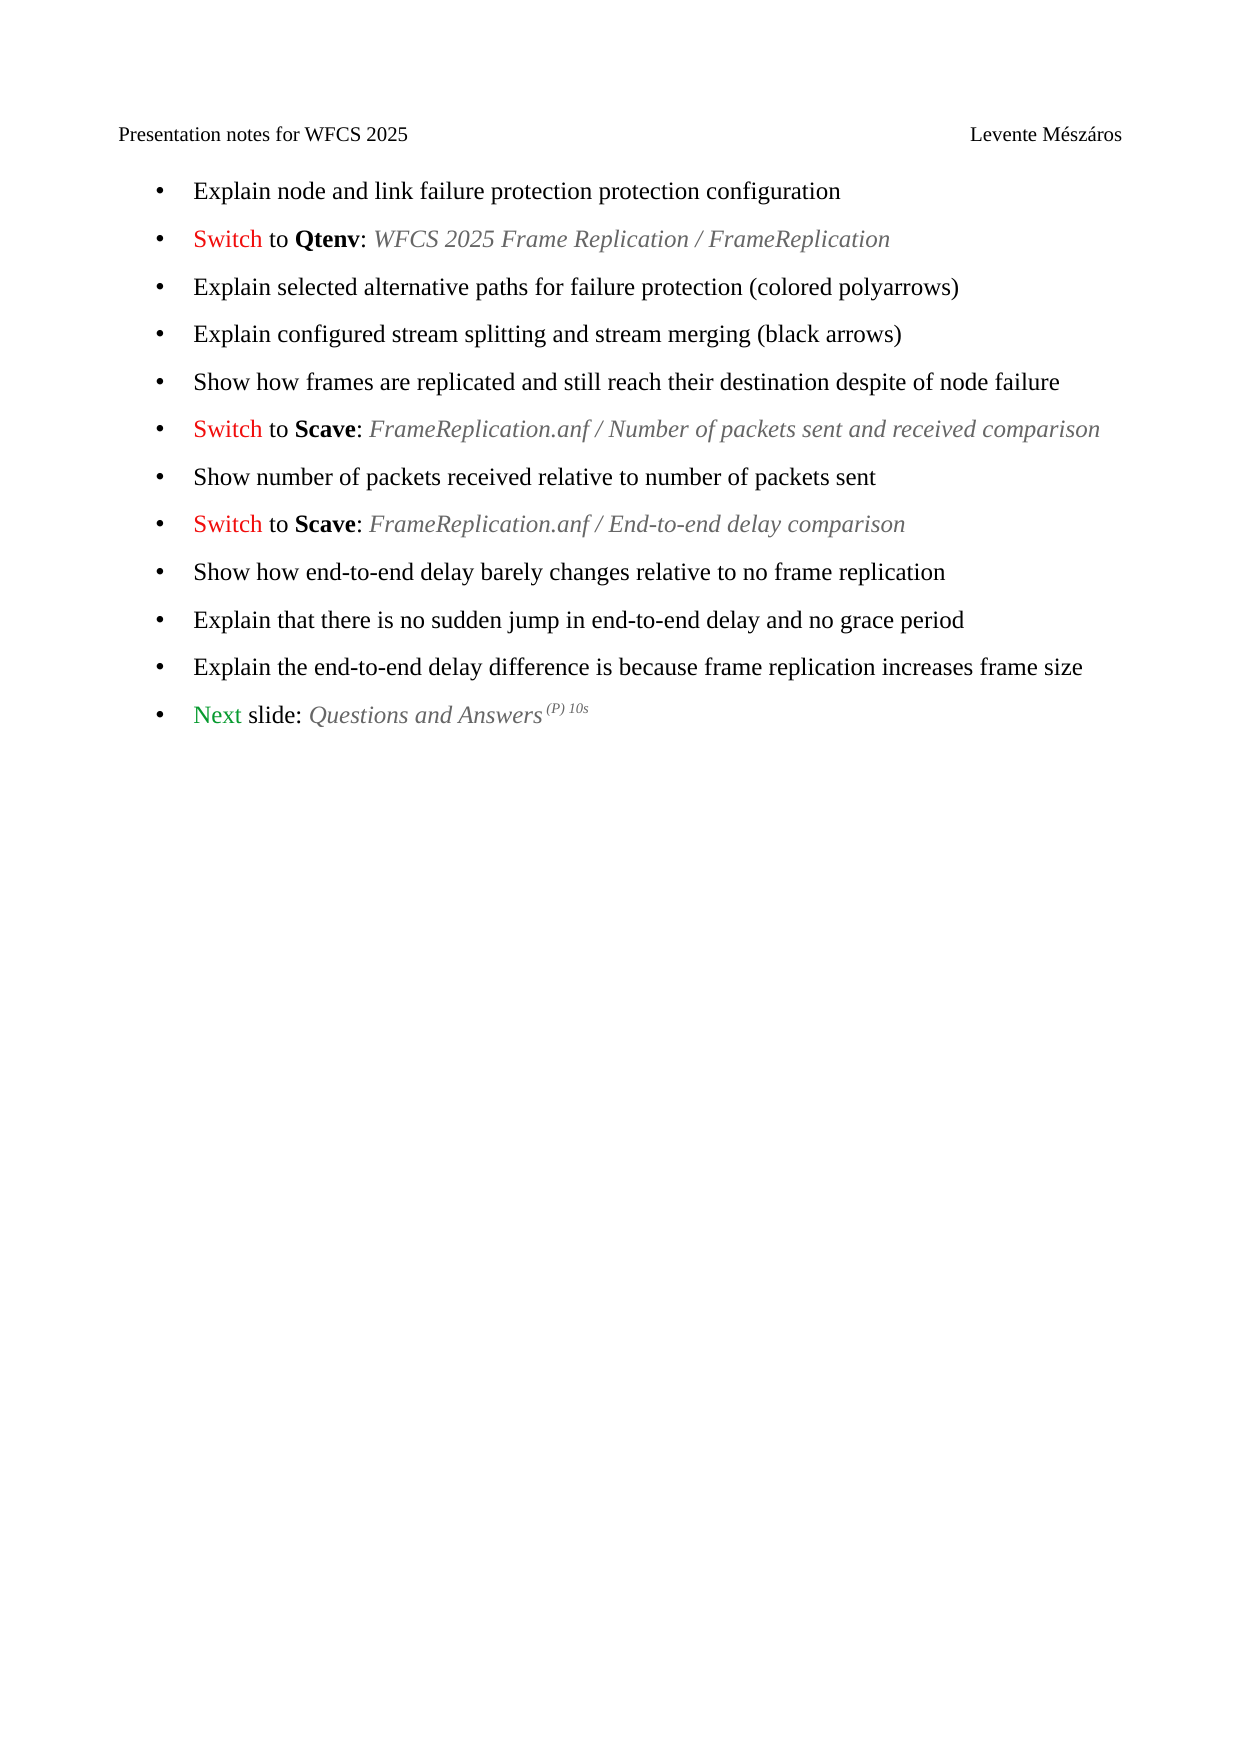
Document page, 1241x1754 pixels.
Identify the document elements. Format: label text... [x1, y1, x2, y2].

list Explain node and link failure protection protection configuration [156, 176, 1122, 205]
list Show how end-to-end delay barely changes relative to no frame replication [156, 557, 1122, 586]
list Show how frames are replicated and still reach their destination despite of node failure [156, 367, 1122, 396]
list Switch to Qtenv: WFCS 2025 Frame Replication / FrameReplication [156, 224, 1122, 253]
list Next slide: Questions and Answers (P) 10s [156, 700, 1122, 729]
list Explain the end-to-end delay difference is because frame replication increases frame size [156, 652, 1122, 681]
list Switch to Scave: FrameReplication.anf / Number of packets sent and received comparison [156, 414, 1122, 443]
list Explain selected alternative paths for failure protection (colored polyarrows) [156, 272, 1122, 300]
list Show number of packets received relative to number of packets sent [156, 462, 1122, 491]
list Switch to Scave: FrameReplication.anf / End-to-end delay comparison [156, 509, 1122, 538]
list Explain configured stream splitting and stream merging (black arrows) [156, 319, 1122, 348]
list Explain that there is no sudden jump in end-to-end delay and no grace period [156, 605, 1122, 633]
